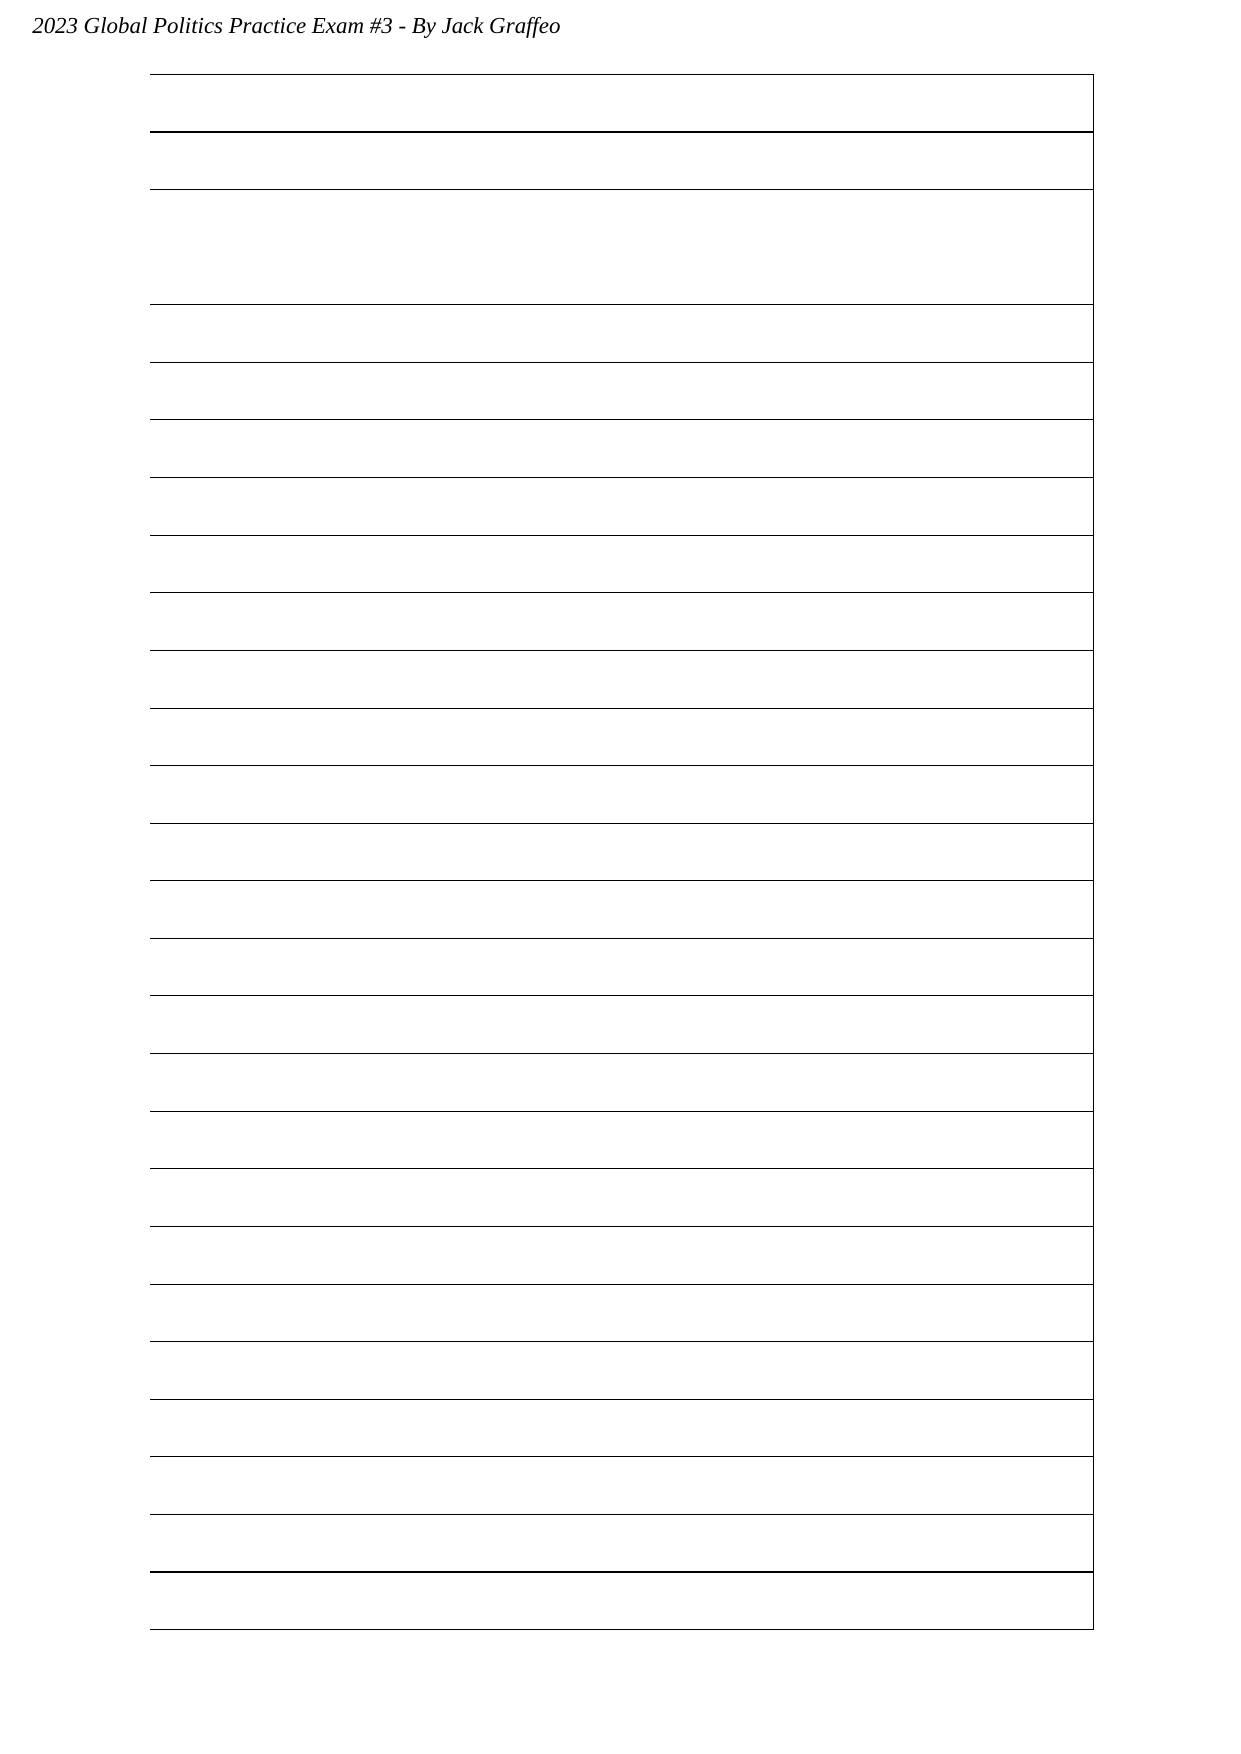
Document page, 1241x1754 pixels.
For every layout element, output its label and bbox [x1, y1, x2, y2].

table_cell [150, 1457, 1093, 1514]
table_cell [150, 1573, 1093, 1629]
table_cell [150, 939, 1093, 995]
table_cell [150, 190, 1093, 247]
table_cell [150, 881, 1093, 938]
table_cell [150, 824, 1093, 880]
table_cell [150, 305, 1093, 362]
table_cell [150, 709, 1093, 765]
table_cell [150, 133, 1093, 189]
table_cell [150, 1342, 1093, 1399]
table_cell [150, 75, 1093, 131]
table_cell [150, 420, 1093, 477]
table_cell [150, 478, 1093, 534]
table_cell [150, 593, 1093, 650]
table_cell [150, 1227, 1093, 1283]
table_cell [150, 996, 1093, 1053]
table_cell [150, 1112, 1093, 1168]
table_cell [150, 766, 1093, 823]
table_cell [150, 248, 1093, 304]
table_cell [150, 1285, 1093, 1341]
table_cell [150, 536, 1093, 592]
table_cell [150, 1400, 1093, 1456]
table_cell [150, 1054, 1093, 1111]
table_cell [150, 363, 1093, 419]
table_cell [150, 1169, 1093, 1226]
table_cell [150, 1515, 1093, 1571]
table_cell [150, 651, 1093, 707]
